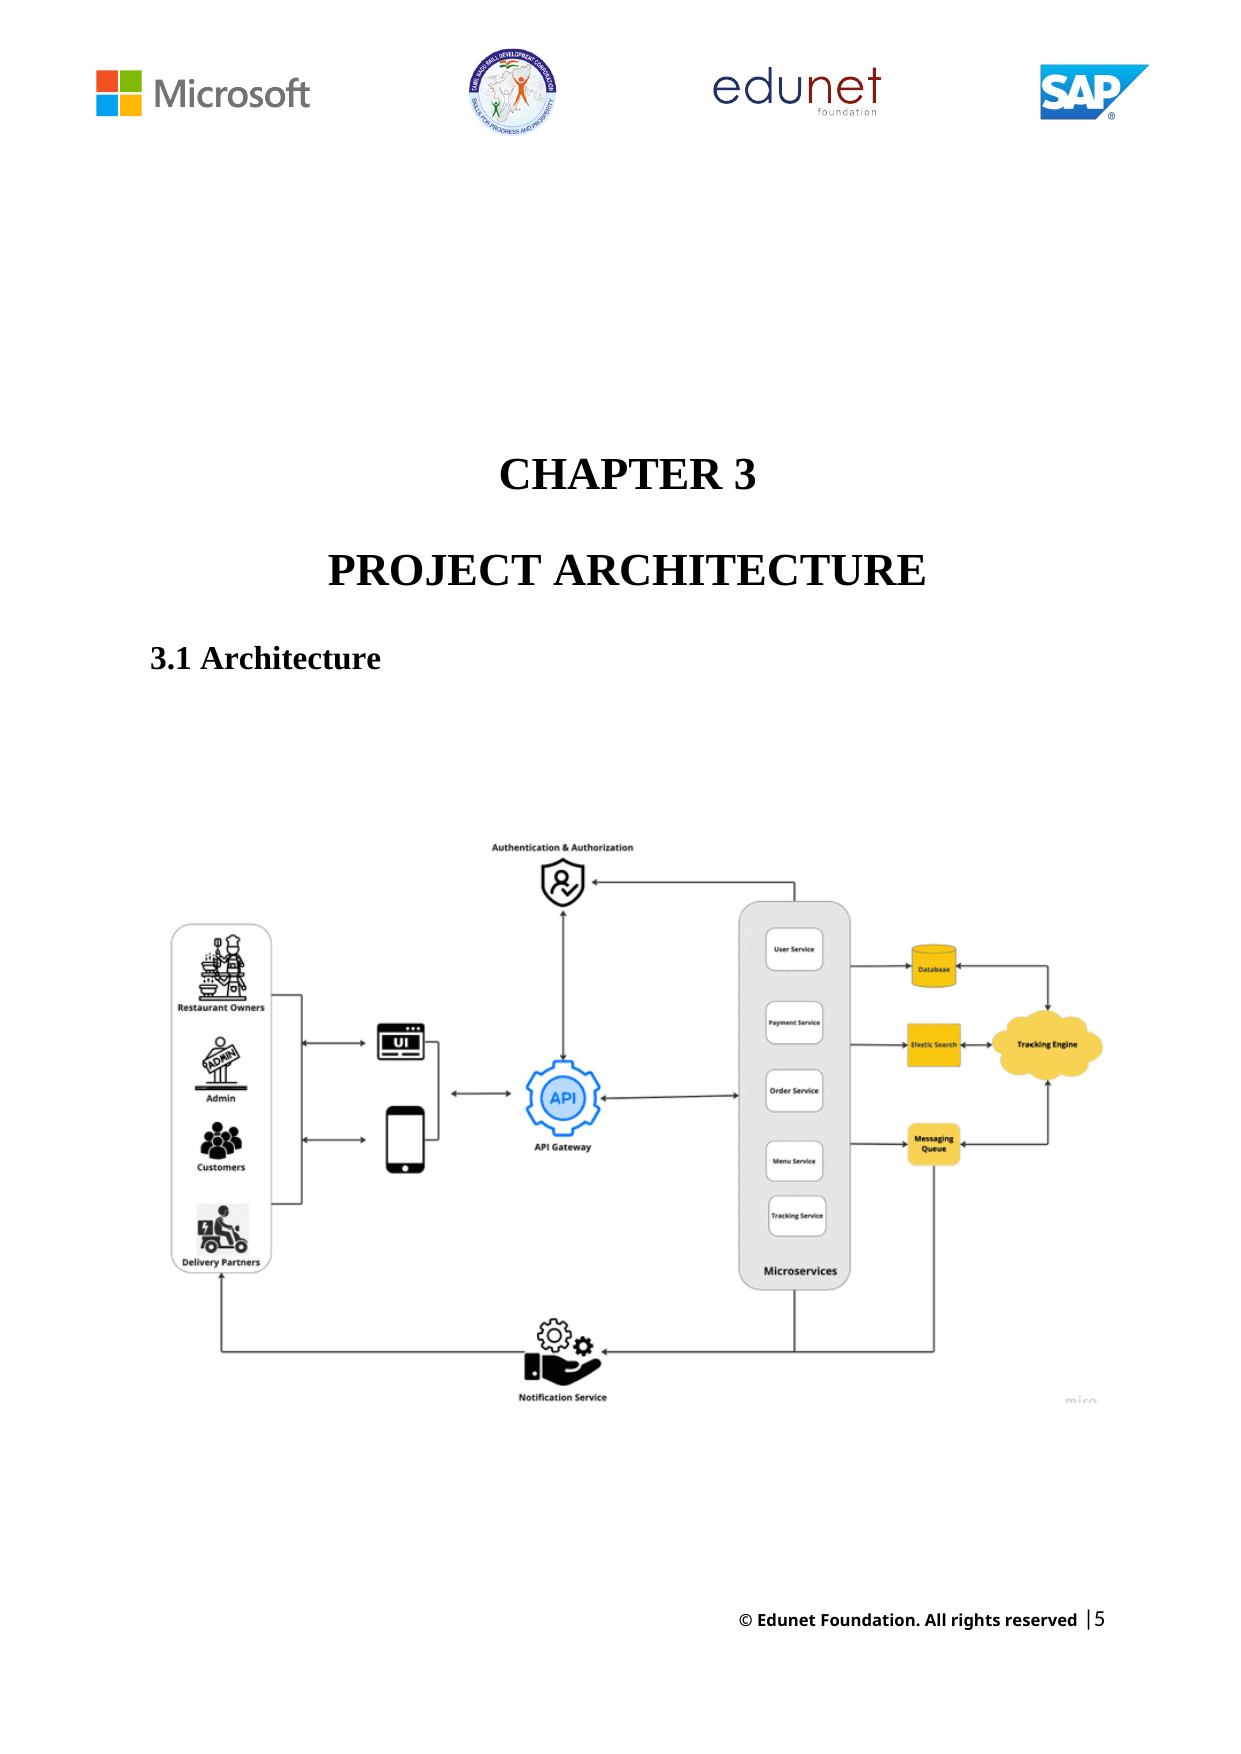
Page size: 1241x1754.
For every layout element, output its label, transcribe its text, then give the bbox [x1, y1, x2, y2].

text 3.1 Architecture [150, 638, 1105, 676]
table_header [477, 1433, 742, 1586]
text PROJECT ARCHITECTURE [150, 542, 1105, 595]
table_header [742, 1433, 1036, 1586]
table_header [219, 1433, 477, 1586]
text CHAPTER 3 [150, 447, 1105, 499]
